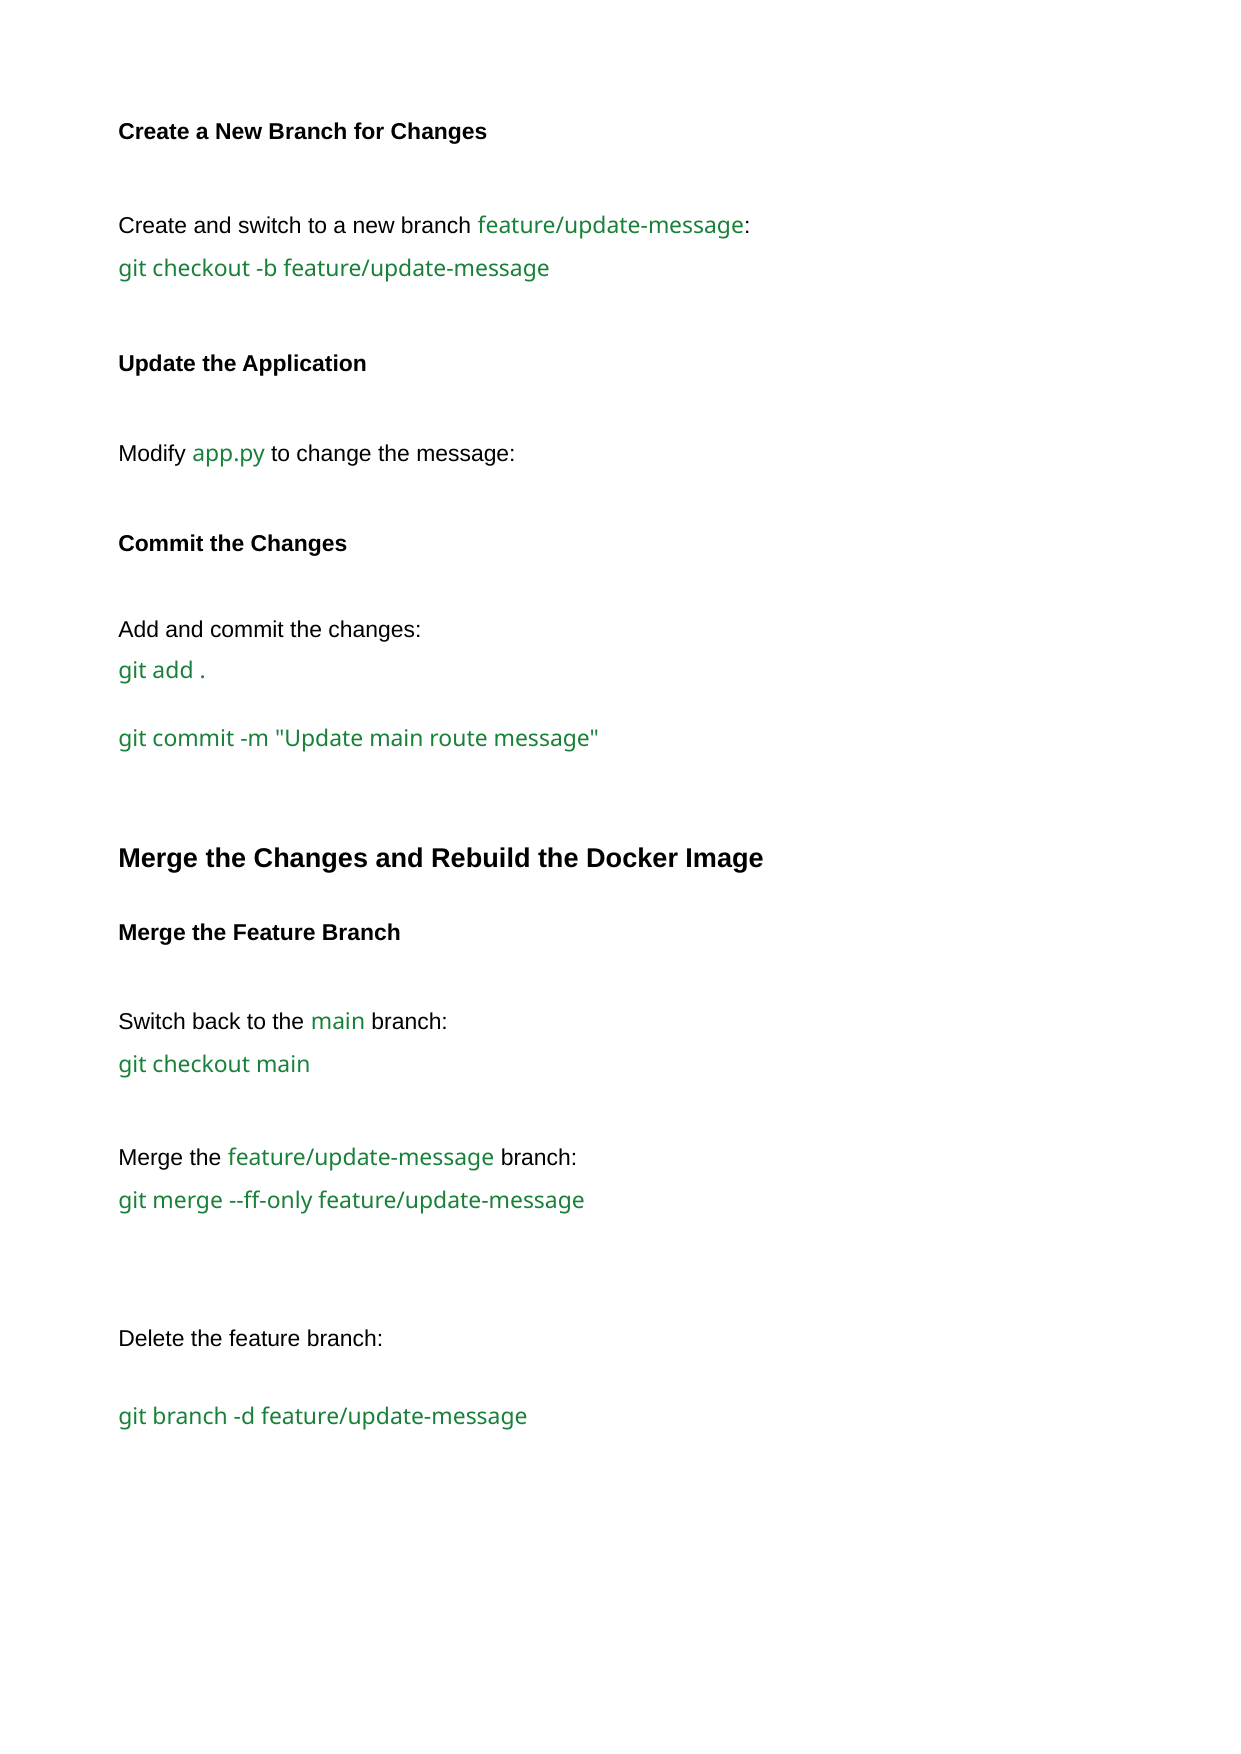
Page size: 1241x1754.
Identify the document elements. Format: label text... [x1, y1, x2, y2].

text Merge the Feature Branch [118, 919, 1122, 945]
text Update the Application [118, 350, 1122, 376]
text Merge the feature/update-message branch: git merge --ff-only feature/update-message [118, 1141, 1122, 1216]
text Delete the feature branch: git branch -d feature/update-message [118, 1325, 1122, 1431]
text Add and commit the changes: git add . [118, 616, 1122, 685]
text Commit the Changes [118, 529, 1122, 556]
text git commit -m "Update main route message" [118, 722, 1122, 753]
text Create and switch to a new branch feature/update-message: git checkout -b feature/update-message [118, 209, 1122, 283]
text Switch back to the main branch: git checkout main [118, 1005, 1122, 1079]
text Create a New Branch for Changes [118, 118, 1122, 144]
subtitle Merge the Changes and Rebuild the Docker Image [118, 842, 1122, 873]
text Modify app.py to change the message: [118, 436, 1122, 468]
